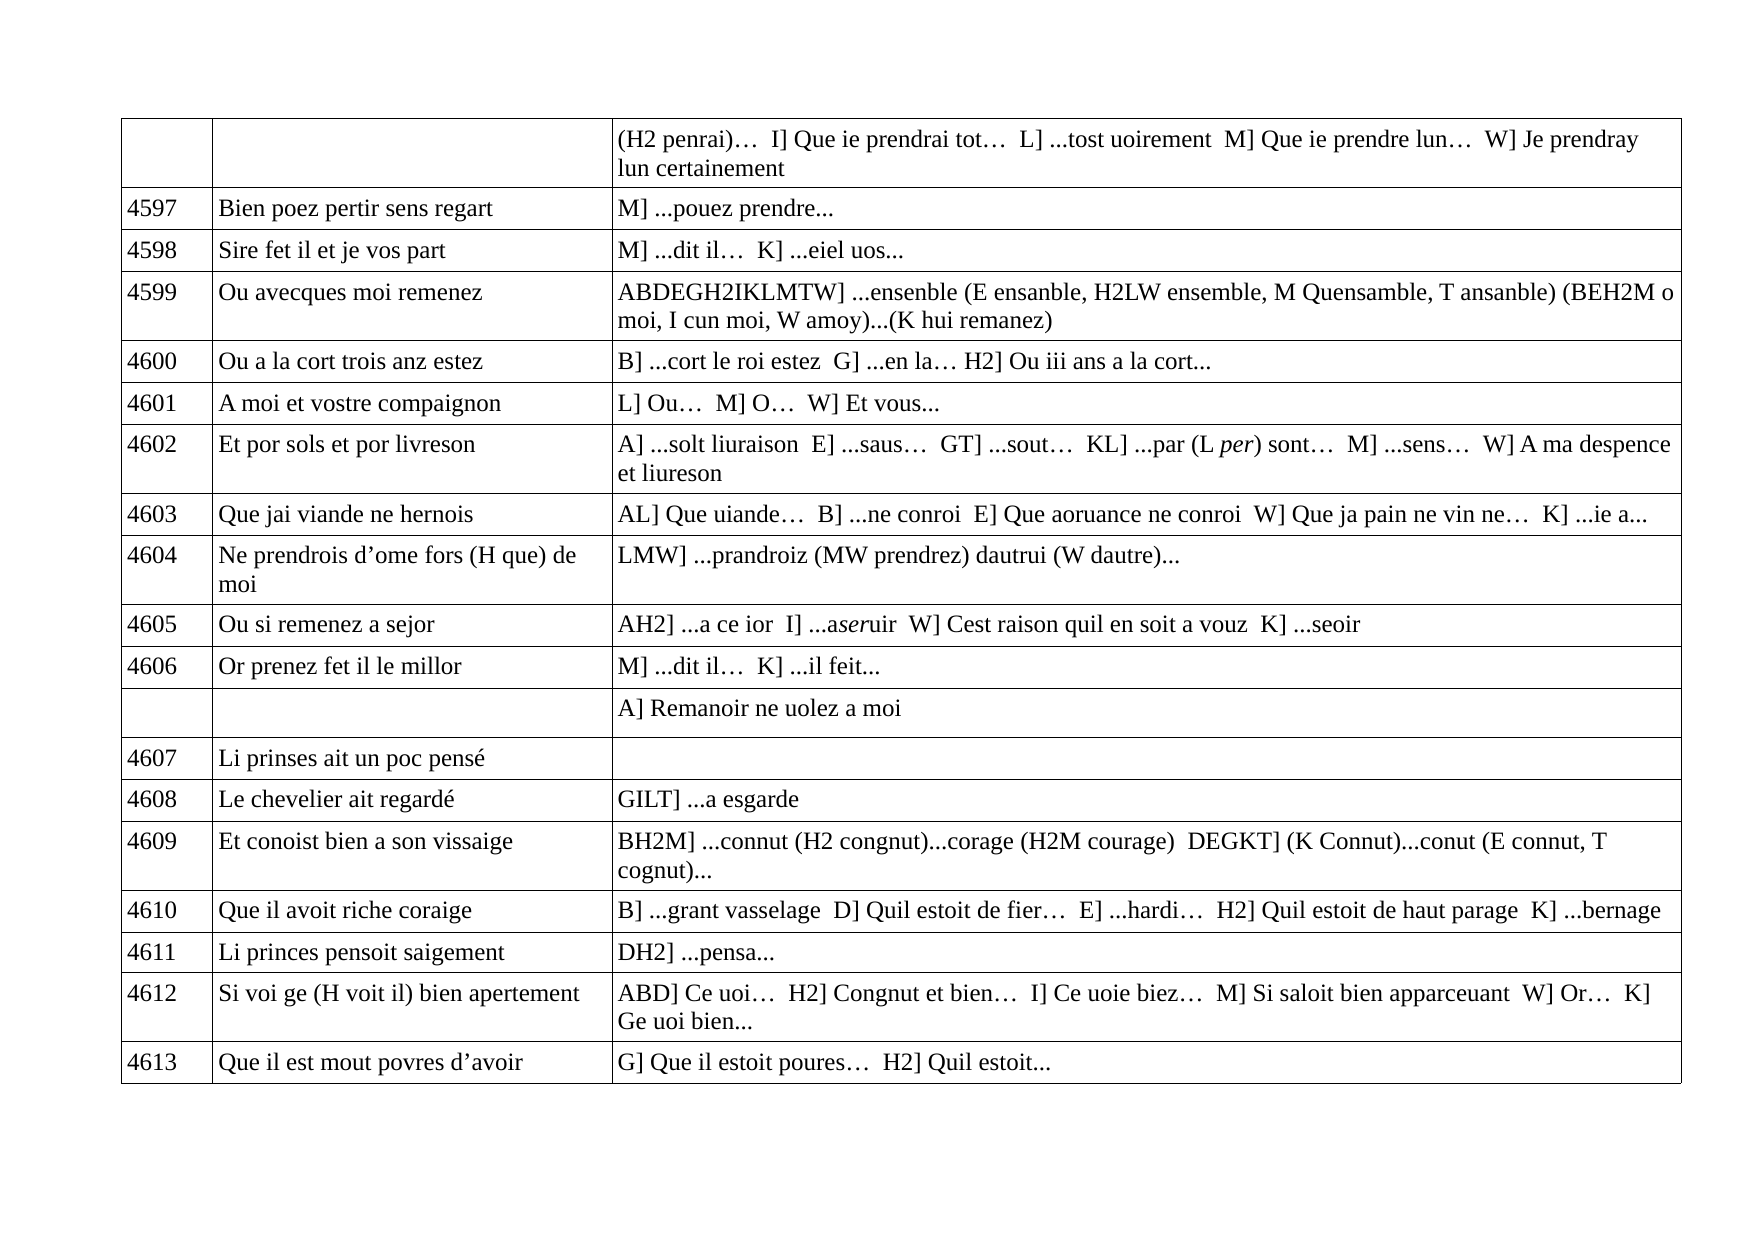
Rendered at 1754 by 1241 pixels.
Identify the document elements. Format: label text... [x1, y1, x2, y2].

table_cell 4604 [122, 536, 212, 604]
table_cell BH2M] ...connut (H2 congnut)...corage (H2M courage) DEGKT] (K Connut)...conut (E connut, T cognut)... [613, 822, 1681, 890]
table_cell 4602 [122, 425, 212, 493]
table_cell ABD] Ce uoi… H2] Congnut et bien… I] Ce uoie biez… M] Si saloit bien apparceuant W] Or… K] Ge uoi bien... [613, 973, 1681, 1041]
table_cell 4605 [122, 605, 212, 646]
table_cell Bien poez pertir sens regart [213, 188, 612, 229]
table_cell Ou avecques moi remenez [213, 272, 612, 340]
table_cell Le chevelier ait regardé [213, 780, 612, 821]
table_cell Et por sols et por livreson [213, 425, 612, 493]
table_cell 4610 [122, 891, 212, 932]
table_cell Li princes pensoit saigement [213, 933, 612, 972]
table_cell 4601 [122, 383, 212, 424]
table_cell ABDEGH2IKLMTW] ...ensenble (E ensanble, H2LW ensemble, M Quensamble, T ansanble) (BEH2M o moi, I cun moi, W amoy)...(K hui remanez) [613, 272, 1681, 340]
table_cell Or prenez fet il le millor [213, 647, 612, 687]
table_cell AH2] ...a ce ior I] ...aseruir W] Cest raison quil en soit a vouz K] ...seoir [613, 605, 1681, 646]
table_cell Ne prendrois d’ome fors (H que) de moi [213, 536, 612, 604]
table_cell G] Que il estoit poures… H2] Quil estoit... [613, 1042, 1681, 1083]
table_cell 4598 [122, 230, 212, 271]
table_cell 4603 [122, 494, 212, 535]
table_cell [613, 738, 1681, 779]
table_cell DH2] ...pensa... [613, 933, 1681, 972]
table_cell 4609 [122, 822, 212, 890]
table_cell 4608 [122, 780, 212, 821]
table_cell [122, 119, 212, 187]
table_cell 4600 [122, 341, 212, 382]
table_cell GILT] ...a esgarde [613, 780, 1681, 821]
table_cell 4607 [122, 738, 212, 779]
table_cell B] ...cort le roi estez G] ...en la… H2] Ou iii ans a la cort... [613, 341, 1681, 382]
table_cell [213, 119, 612, 187]
table_cell (H2 penrai)… I] Que ie prendrai tot… L] ...tost uoirement M] Que ie prendre lun… W] Je prendray lun certainement [613, 119, 1681, 187]
table_cell 4611 [122, 933, 212, 972]
table_cell Sire fet il et je vos part [213, 230, 612, 271]
table_cell Que il avoit riche coraige [213, 891, 612, 932]
table_cell 4597 [122, 188, 212, 229]
table_cell A] ...solt liuraison E] ...saus… GT] ...sout… KL] ...par (L per) sont… M] ...sens… W] A ma despence et liureson [613, 425, 1681, 493]
table_cell L] Ou… M] O… W] Et vous... [613, 383, 1681, 424]
table_cell 4613 [122, 1042, 212, 1083]
table_cell Li prinses ait un poc pensé [213, 738, 612, 779]
table_cell [122, 689, 212, 737]
table_cell A moi et vostre compaignon [213, 383, 612, 424]
table_cell Que jai viande ne hernois [213, 494, 612, 535]
table_cell B] ...grant vasselage D] Quil estoit de fier… E] ...hardi… H2] Quil estoit de haut parage K] ...bernage [613, 891, 1681, 932]
table_cell 4606 [122, 647, 212, 687]
table_cell Ou si remenez a sejor [213, 605, 612, 646]
table_cell Ou a la cort trois anz estez [213, 341, 612, 382]
table_cell M] ...dit il… K] ...il feit... [613, 647, 1681, 687]
table_cell M] ...dit il… K] ...eiel uos... [613, 230, 1681, 271]
table_cell M] ...pouez prendre... [613, 188, 1681, 229]
table_cell Et conoist bien a son vissaige [213, 822, 612, 890]
table_cell A] Remanoir ne uolez a moi [613, 689, 1681, 737]
table_cell AL] Que uiande… B] ...ne conroi E] Que aoruance ne conroi W] Que ja pain ne vin ne… K] ...ie a... [613, 494, 1681, 535]
table_cell LMW] ...prandroiz (MW prendrez) dautrui (W dautre)... [613, 536, 1681, 604]
table_cell Si voi ge (H voit il) bien apertement [213, 973, 612, 1041]
table_cell 4612 [122, 973, 212, 1041]
table_cell 4599 [122, 272, 212, 340]
table_cell [213, 689, 612, 737]
table_cell Que il est mout povres d’avoir [213, 1042, 612, 1083]
